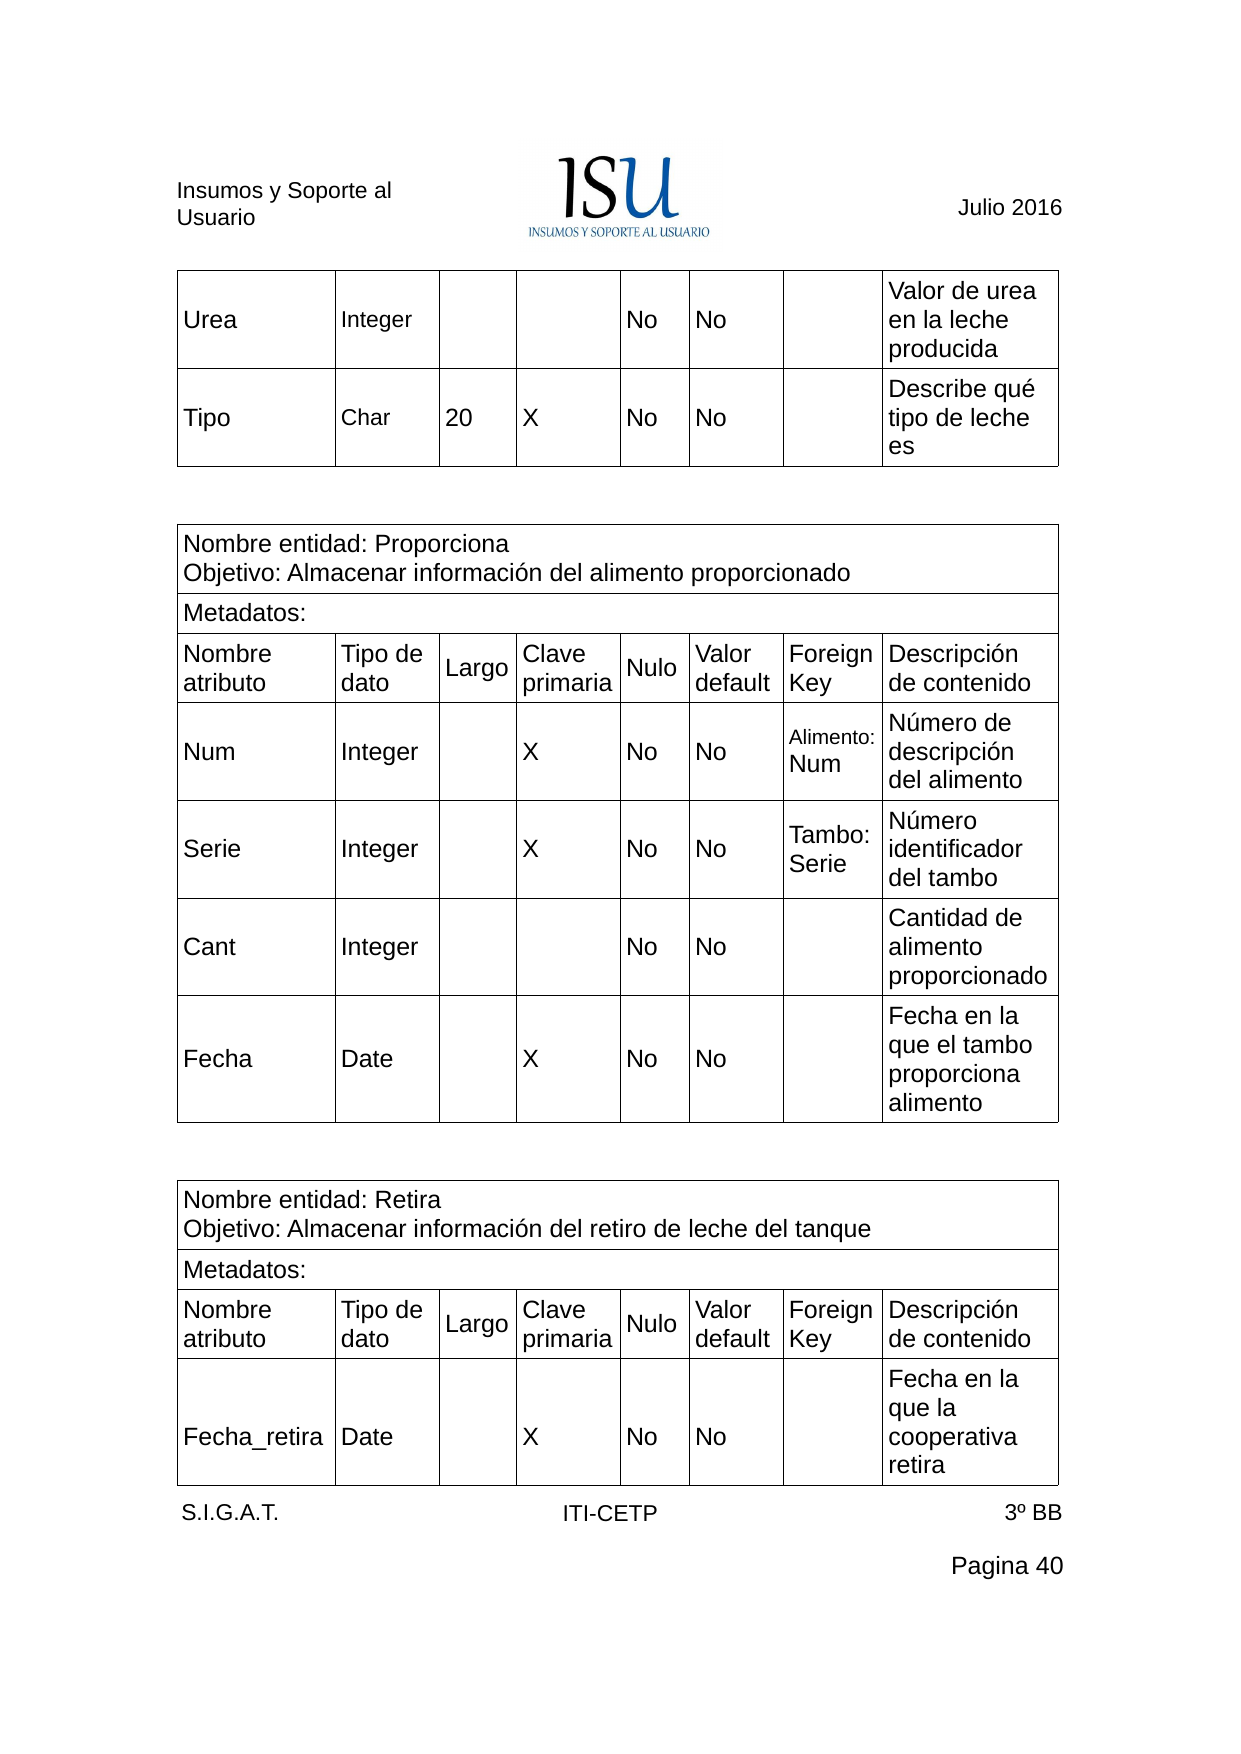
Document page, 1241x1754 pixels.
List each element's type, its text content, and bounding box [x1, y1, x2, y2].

table_cell [440, 899, 516, 995]
table_cell No [690, 899, 783, 995]
table_cell Integer [336, 899, 439, 995]
table_cell X [517, 1359, 620, 1485]
table_cell No [690, 369, 783, 466]
table_cell No [690, 996, 783, 1122]
table_cell No [690, 703, 783, 800]
table_cell Clave primaria [517, 1290, 620, 1358]
table_cell Fecha en la que la cooperativa retira [883, 1359, 1058, 1485]
table_cell Fecha_retira [178, 1359, 335, 1485]
table_cell Metadatos: [178, 594, 1058, 633]
table_cell Largo [440, 1290, 516, 1358]
table_cell 20 [440, 369, 516, 466]
table_cell No [690, 271, 783, 368]
table_cell [784, 996, 882, 1122]
table_cell Tipo de dato [336, 634, 439, 702]
table_cell No [690, 1359, 783, 1485]
table_header Nombre entidad: Retira Objetivo: Almacenar información del retiro de leche del tanque [178, 1181, 1058, 1249]
table_cell No [621, 703, 689, 800]
table_cell Foreign Key [784, 634, 882, 702]
table_cell [440, 801, 516, 898]
table_cell Número identificador del tambo [883, 801, 1058, 898]
table_cell X [517, 996, 620, 1122]
table_cell Tipo de dato [336, 1290, 439, 1358]
table_cell [440, 996, 516, 1122]
table_cell Integer [336, 801, 439, 898]
table_cell No [621, 899, 689, 995]
table_cell Fecha [178, 996, 335, 1122]
picture [517, 138, 723, 252]
table_cell Date [336, 996, 439, 1122]
table_cell Largo [440, 634, 516, 702]
table_cell Num [178, 703, 335, 800]
table_cell Nulo [621, 634, 689, 702]
table_cell Descripción de contenido [883, 634, 1058, 702]
table_cell Descripción de contenido [883, 1290, 1058, 1358]
table_cell X [517, 369, 620, 466]
table_cell Clave primaria [517, 634, 620, 702]
table_cell No [621, 271, 689, 368]
table_cell [517, 899, 620, 995]
table_cell Foreign Key [784, 1290, 882, 1358]
table_cell Tipo [178, 369, 335, 466]
table_cell Metadatos: [178, 1250, 1058, 1289]
table_cell Integer [336, 271, 439, 368]
table_cell Nombre atributo [178, 634, 335, 702]
table_cell Valor de urea en la leche producida [883, 271, 1058, 368]
table_cell Cant [178, 899, 335, 995]
table_cell [784, 899, 882, 995]
table_cell Serie [178, 801, 335, 898]
table_cell [784, 271, 882, 368]
table_cell Urea [178, 271, 335, 368]
table_cell Tambo: Serie [784, 801, 882, 898]
table_cell Número de descripción del alimento [883, 703, 1058, 800]
table_cell Char [336, 369, 439, 466]
table_cell No [621, 1359, 689, 1485]
table_cell [440, 271, 516, 368]
table_cell Alimento: Num [784, 703, 882, 800]
table_cell Valor default [690, 1290, 783, 1358]
table_cell Describe qué tipo de leche es [883, 369, 1058, 466]
table_cell [784, 369, 882, 466]
table_cell No [621, 996, 689, 1122]
table_header Nombre entidad: Proporciona Objetivo: Almacenar información del alimento proporcionado [178, 525, 1058, 593]
table_cell Cantidad de alimento proporcionado [883, 899, 1058, 995]
table_cell Nombre atributo [178, 1290, 335, 1358]
table_cell No [621, 369, 689, 466]
table_cell X [517, 703, 620, 800]
table_cell Date [336, 1359, 439, 1485]
table_cell Integer [336, 703, 439, 800]
table_cell [440, 1359, 516, 1485]
table_cell X [517, 801, 620, 898]
table_cell Nulo [621, 1290, 689, 1358]
table_cell No [690, 801, 783, 898]
table_cell [440, 703, 516, 800]
table_cell [784, 1359, 882, 1485]
table_cell [517, 271, 620, 368]
table_cell Fecha en la que el tambo proporciona alimento [883, 996, 1058, 1122]
table_cell No [621, 801, 689, 898]
table_cell Valor default [690, 634, 783, 702]
